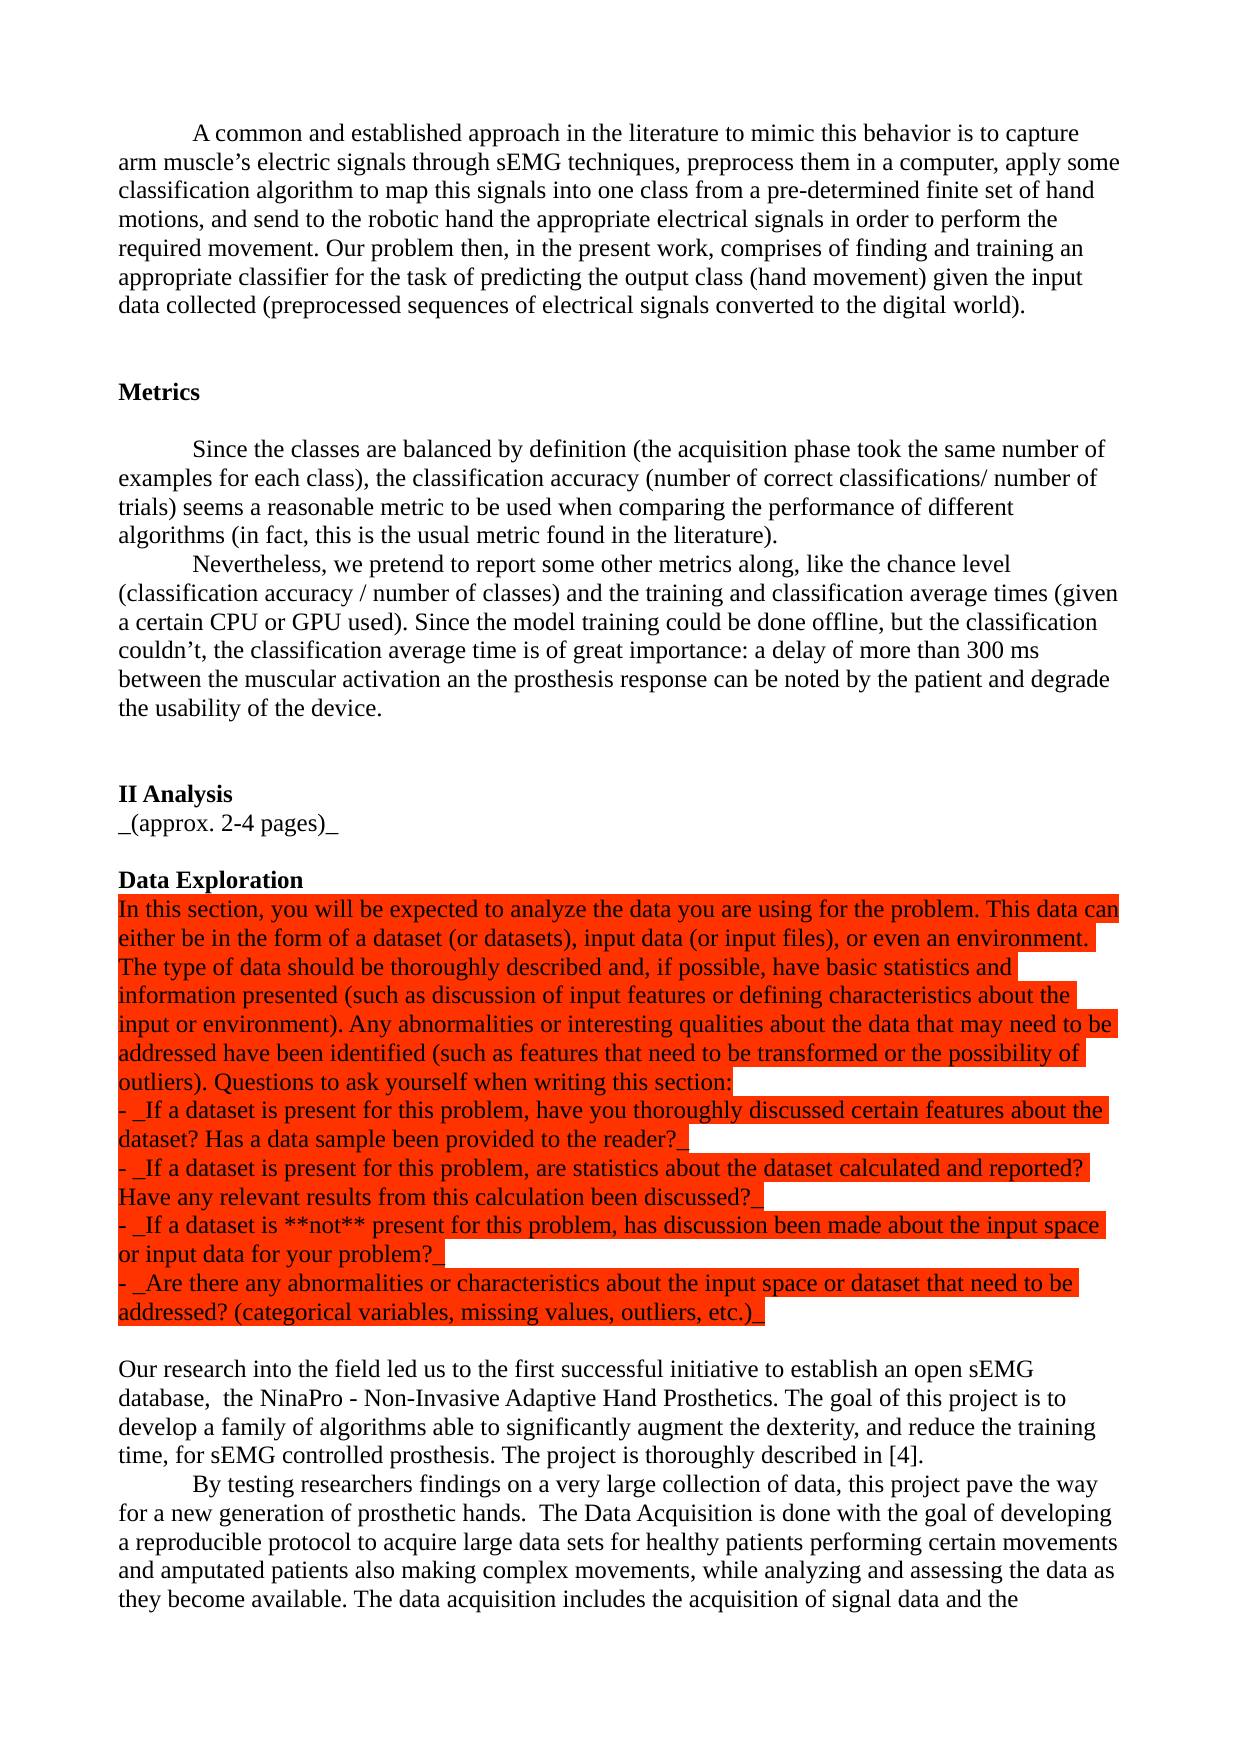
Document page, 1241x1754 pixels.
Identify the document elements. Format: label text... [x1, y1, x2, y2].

text Since the classes are balanced by definition (the acquisition phase took the same number of examples for each class), the classification accuracy (number of correct classifications/ number of trials) seems a reasonable metric to be used when comparing the performance of different algorithms (in fact, this is the usual metric found in the literature). [118, 434, 1122, 549]
text - _If a dataset is present for this problem, are statistics about the dataset calculated and reported? Have any relevant results from this calculation been discussed?_ [118, 1153, 1122, 1211]
text - _Are there any abnormalities or characteristics about the input space or dataset that need to be addressed? (categorical variables, missing values, outliers, etc.)_ [118, 1268, 1122, 1326]
text _(approx. 2-4 pages)_ [118, 808, 1122, 837]
text - _If a dataset is **not** present for this problem, has discussion been made about the input space or input data for your problem?_ [118, 1211, 1122, 1268]
text Data Exploration [118, 866, 1122, 894]
text - _If a dataset is present for this problem, have you thoroughly discussed certain features about the dataset? Has a data sample been provided to the reader?_ [118, 1096, 1122, 1153]
text II Analysis [118, 779, 1122, 808]
text Metrics [118, 377, 1122, 406]
text Nevertheless, we pretend to report some other metrics along, like the chance level (classification accuracy / number of classes) and the training and classification average times (given a certain CPU or GPU used). Since the model training could be done offline, but the classification couldn’t, the classification average time is of great importance: a delay of more than 300 ms between the muscular activation an the prosthesis response can be noted by the patient and degrade the usability of the device. [118, 549, 1122, 722]
text By testing researchers findings on a very large collection of data, this project pave the way for a new generation of prosthetic hands. The Data Acquisition is done with the goal of developing a reproducible protocol to acquire large data sets for healthy patients performing certain movements and amputated patients also making complex movements, while analyzing and assessing the data as they become available. The data acquisition includes the acquisition of signal data and the [118, 1469, 1122, 1613]
text A common and established approach in the literature to mimic this behavior is to capture arm muscle’s electric signals through sEMG techniques, preprocess them in a computer, apply some classification algorithm to map this signals into one class from a pre-determined finite set of hand motions, and send to the robotic hand the appropriate electrical signals in order to perform the required movement. Our problem then, in the present work, comprises of finding and training an appropriate classifier for the task of predicting the output class (hand movement) given the input data collected (preprocessed sequences of electrical signals converted to the digital world). [118, 118, 1122, 319]
text In this section, you will be expected to analyze the data you are using for the problem. This data can either be in the form of a dataset (or datasets), input data (or input files), or even an environment. The type of data should be thoroughly described and, if possible, have basic statistics and information presented (such as discussion of input features or defining characteristics about the input or environment). Any abnormalities or interesting qualities about the data that may need to be addressed have been identified (such as features that need to be transformed or the possibility of outliers). Questions to ask yourself when writing this section: [118, 894, 1122, 1096]
text Our research into the field led us to the first successful initiative to establish an open sEMG database, the NinaPro - Non-Invasive Adaptive Hand Prosthetics. The goal of this project is to develop a family of algorithms able to significantly augment the dexterity, and reduce the training time, for sEMG controlled prosthesis. The project is thoroughly described in [4]. [118, 1354, 1122, 1469]
